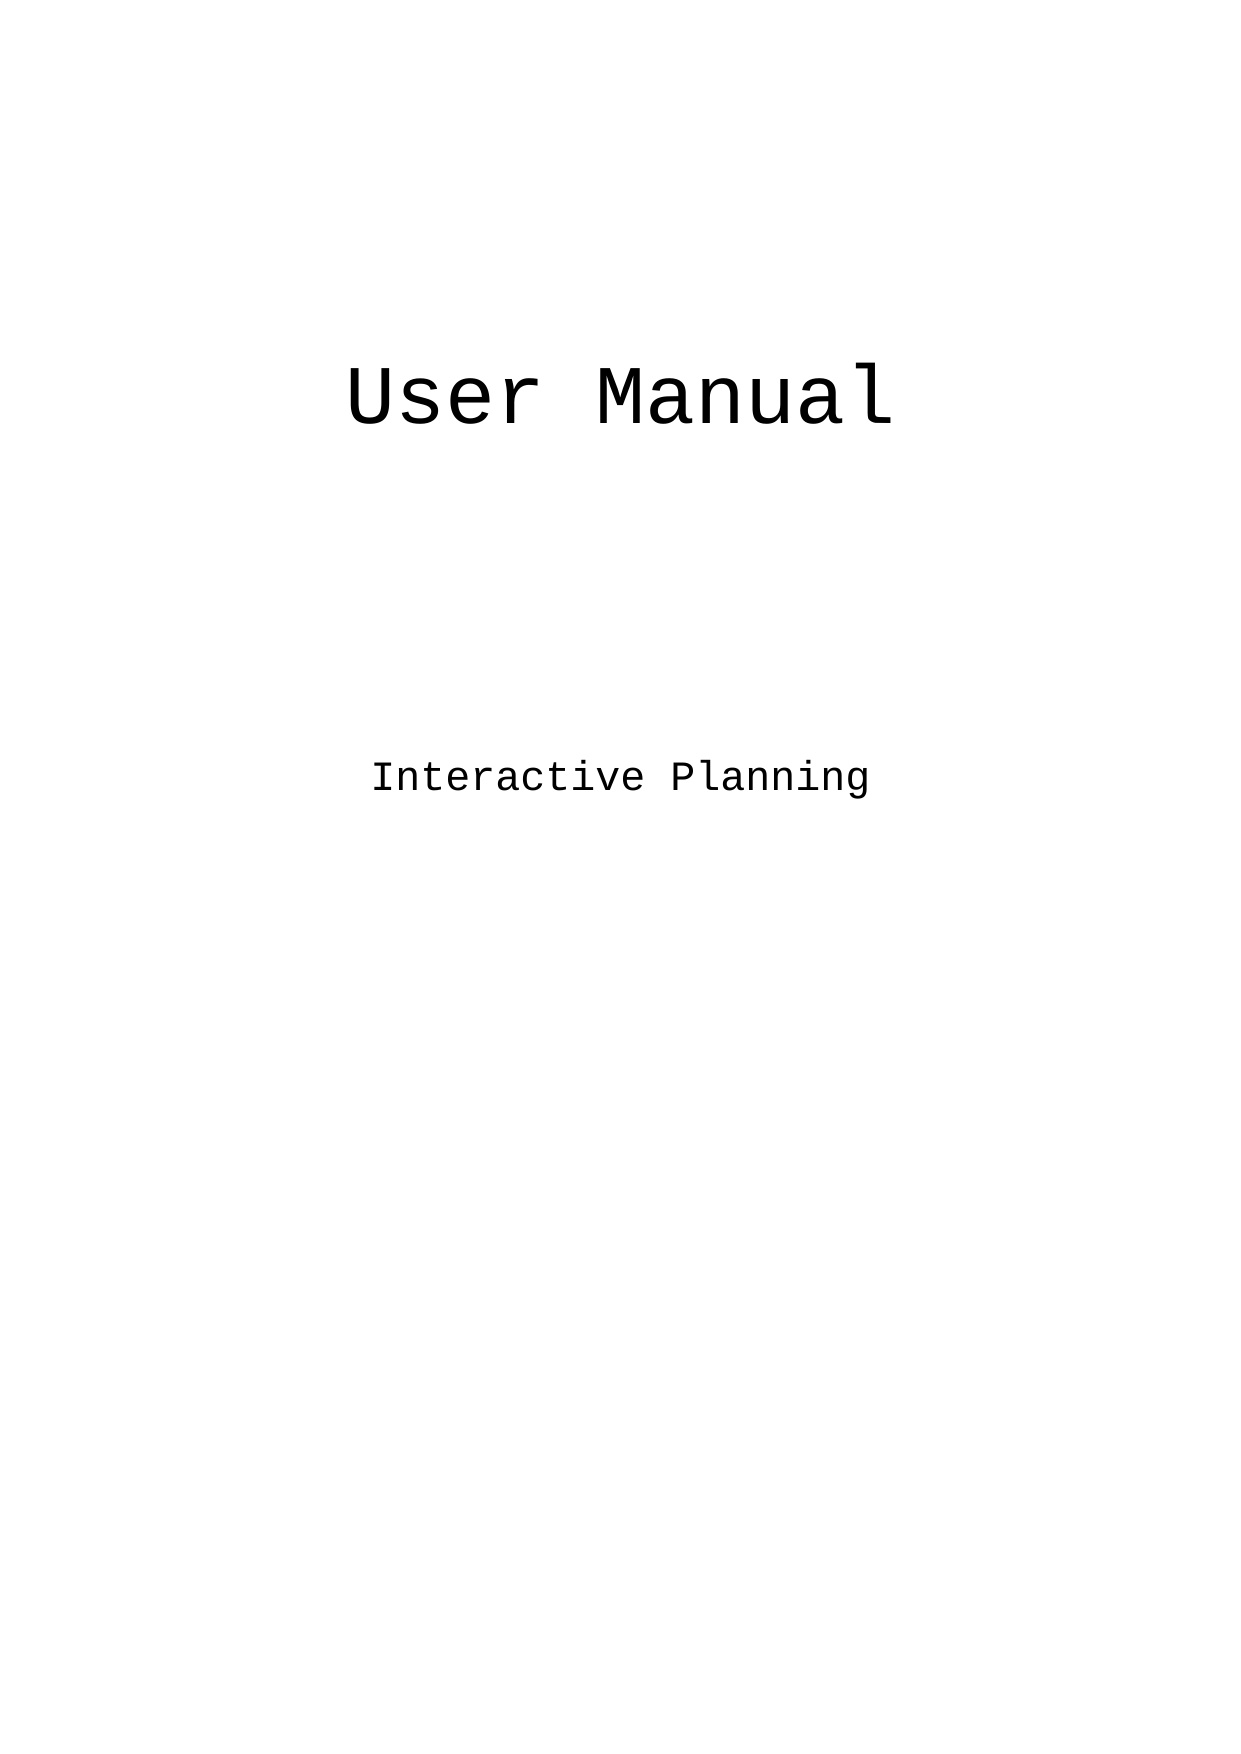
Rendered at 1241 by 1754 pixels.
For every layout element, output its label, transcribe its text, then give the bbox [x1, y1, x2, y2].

text User Manual [118, 354, 1122, 448]
text Interactive Planning [118, 756, 1122, 803]
